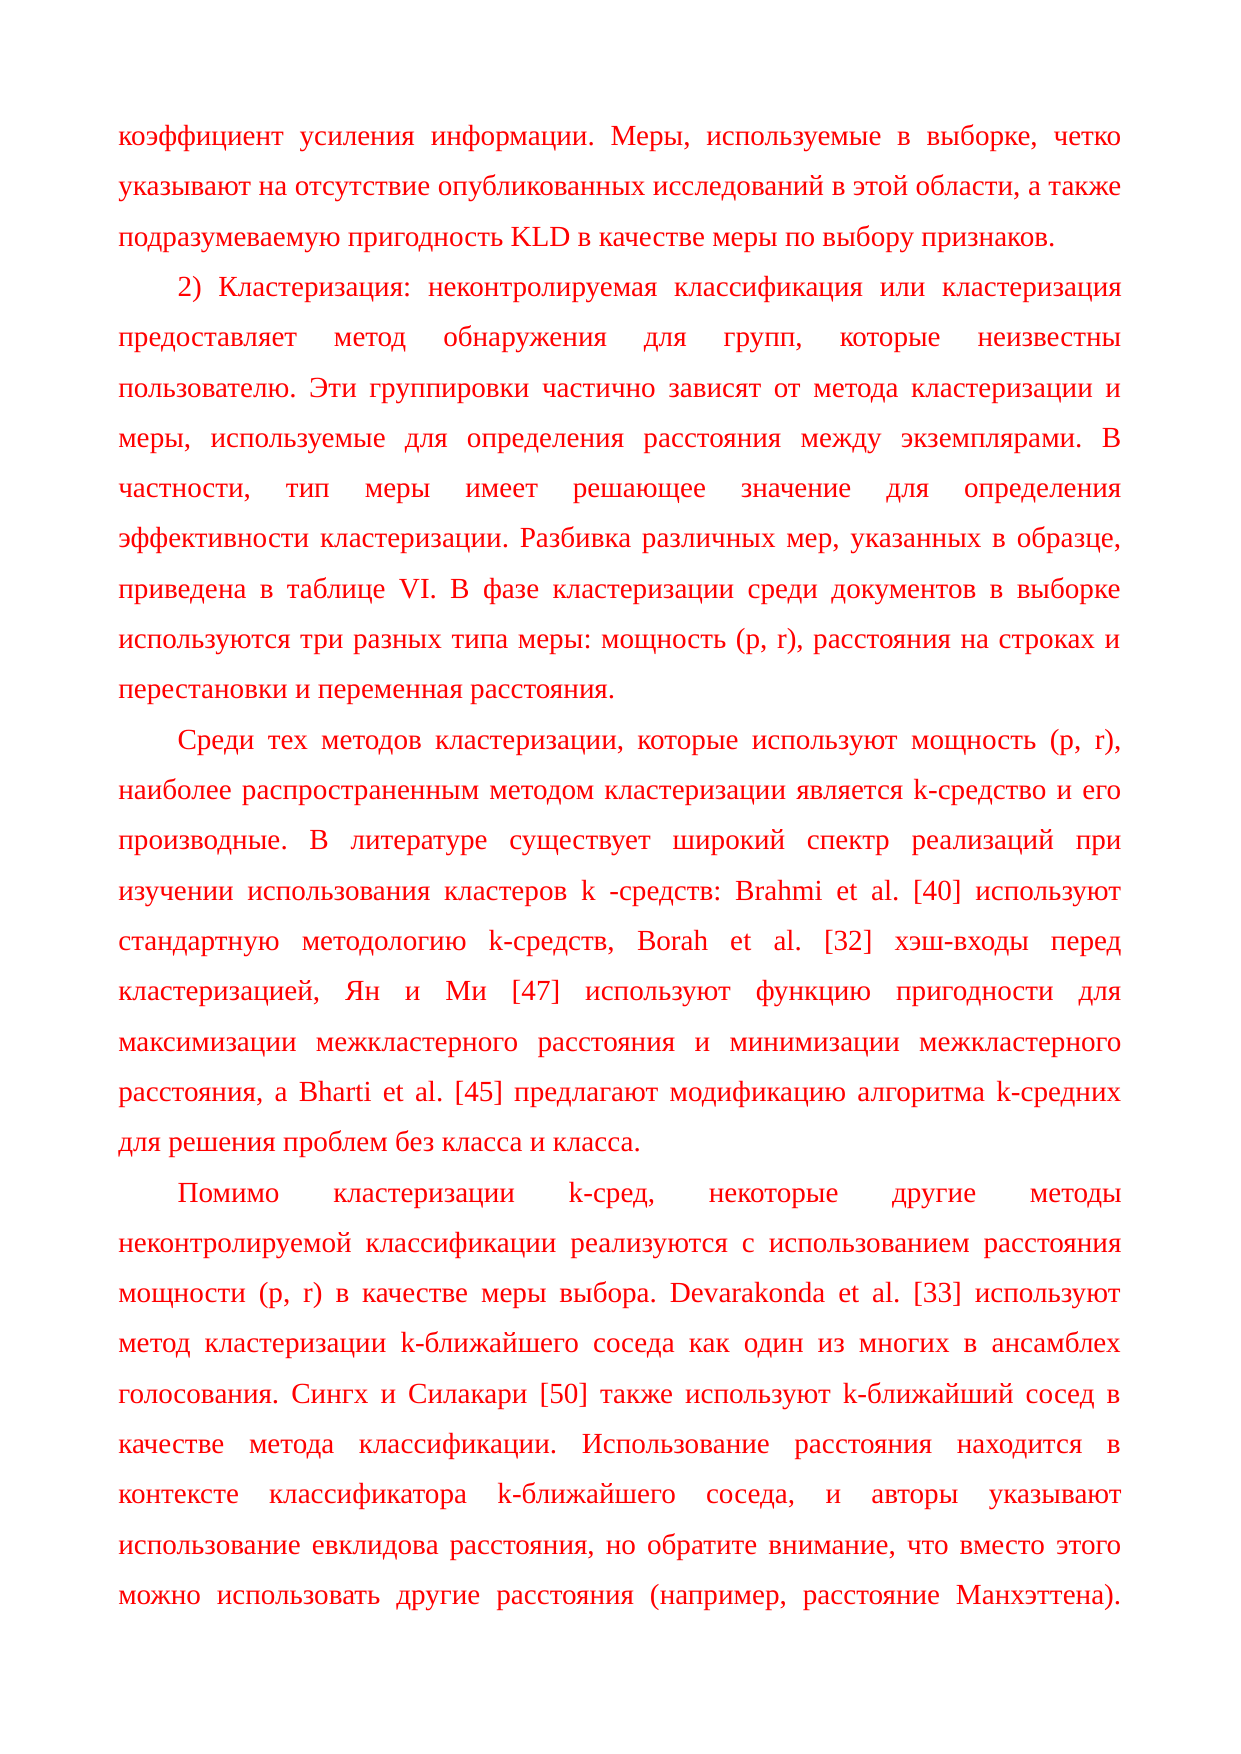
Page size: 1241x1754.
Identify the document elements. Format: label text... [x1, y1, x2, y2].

text Среди тех методов кластеризации, которые используют мощность (p, r), наиболее распространенным методом кластеризации является k-средство и его производные. В литературе существует широкий спектр реализаций при изучении использования кластеров k -средств: Brahmi et al. [40] используют стандартную методологию k-средств, Borah et al. [32] хэш-входы перед кластеризацией, Ян и Ми [47] используют функцию пригодности для максимизации межкластерного расстояния и минимизации межкластерного расстояния, а Bharti et al. [45] предлагают модификацию алгоритма k-средних для решения проблем без класса и класса. [118, 722, 1122, 1158]
text коэффициент усиления информации. Меры, используемые в выборке, четко указывают на отсутствие опубликованных исследований в этой области, а также подразумеваемую пригодность KLD в качестве меры по выбору признаков. [118, 118, 1122, 252]
text Помимо кластеризации k-сред, некоторые другие методы неконтролируемой классификации реализуются с использованием расстояния мощности (p, r) в качестве меры выбора. Devarakonda et al. [33] используют метод кластеризации k-ближайшего соседа как один из многих в ансамблех голосования. Сингх и Силакари [50] также используют k-ближайший сосед в качестве метода классификации. Использование расстояния находится в контексте классификатора k-ближайшего соседа, и авторы указывают использование евклидова расстояния, но обратите внимание, что вместо этого можно использовать другие расстояния (например, расстояние Манхэттена). [118, 1175, 1122, 1611]
text 2) Кластеризация: неконтролируемая классификация или кластеризация предоставляет метод обнаружения для групп, которые неизвестны пользователю. Эти группировки частично зависят от метода кластеризации и меры, используемые для определения расстояния между экземплярами. В частности, тип меры имеет решающее значение для определения эффективности кластеризации. Разбивка различных мер, указанных в образце, приведена в таблице VI. В фазе кластеризации среди документов в выборке используются три разных типа меры: мощность (p, r), расстояния на строках и перестановки и переменная расстояния. [118, 269, 1122, 705]
